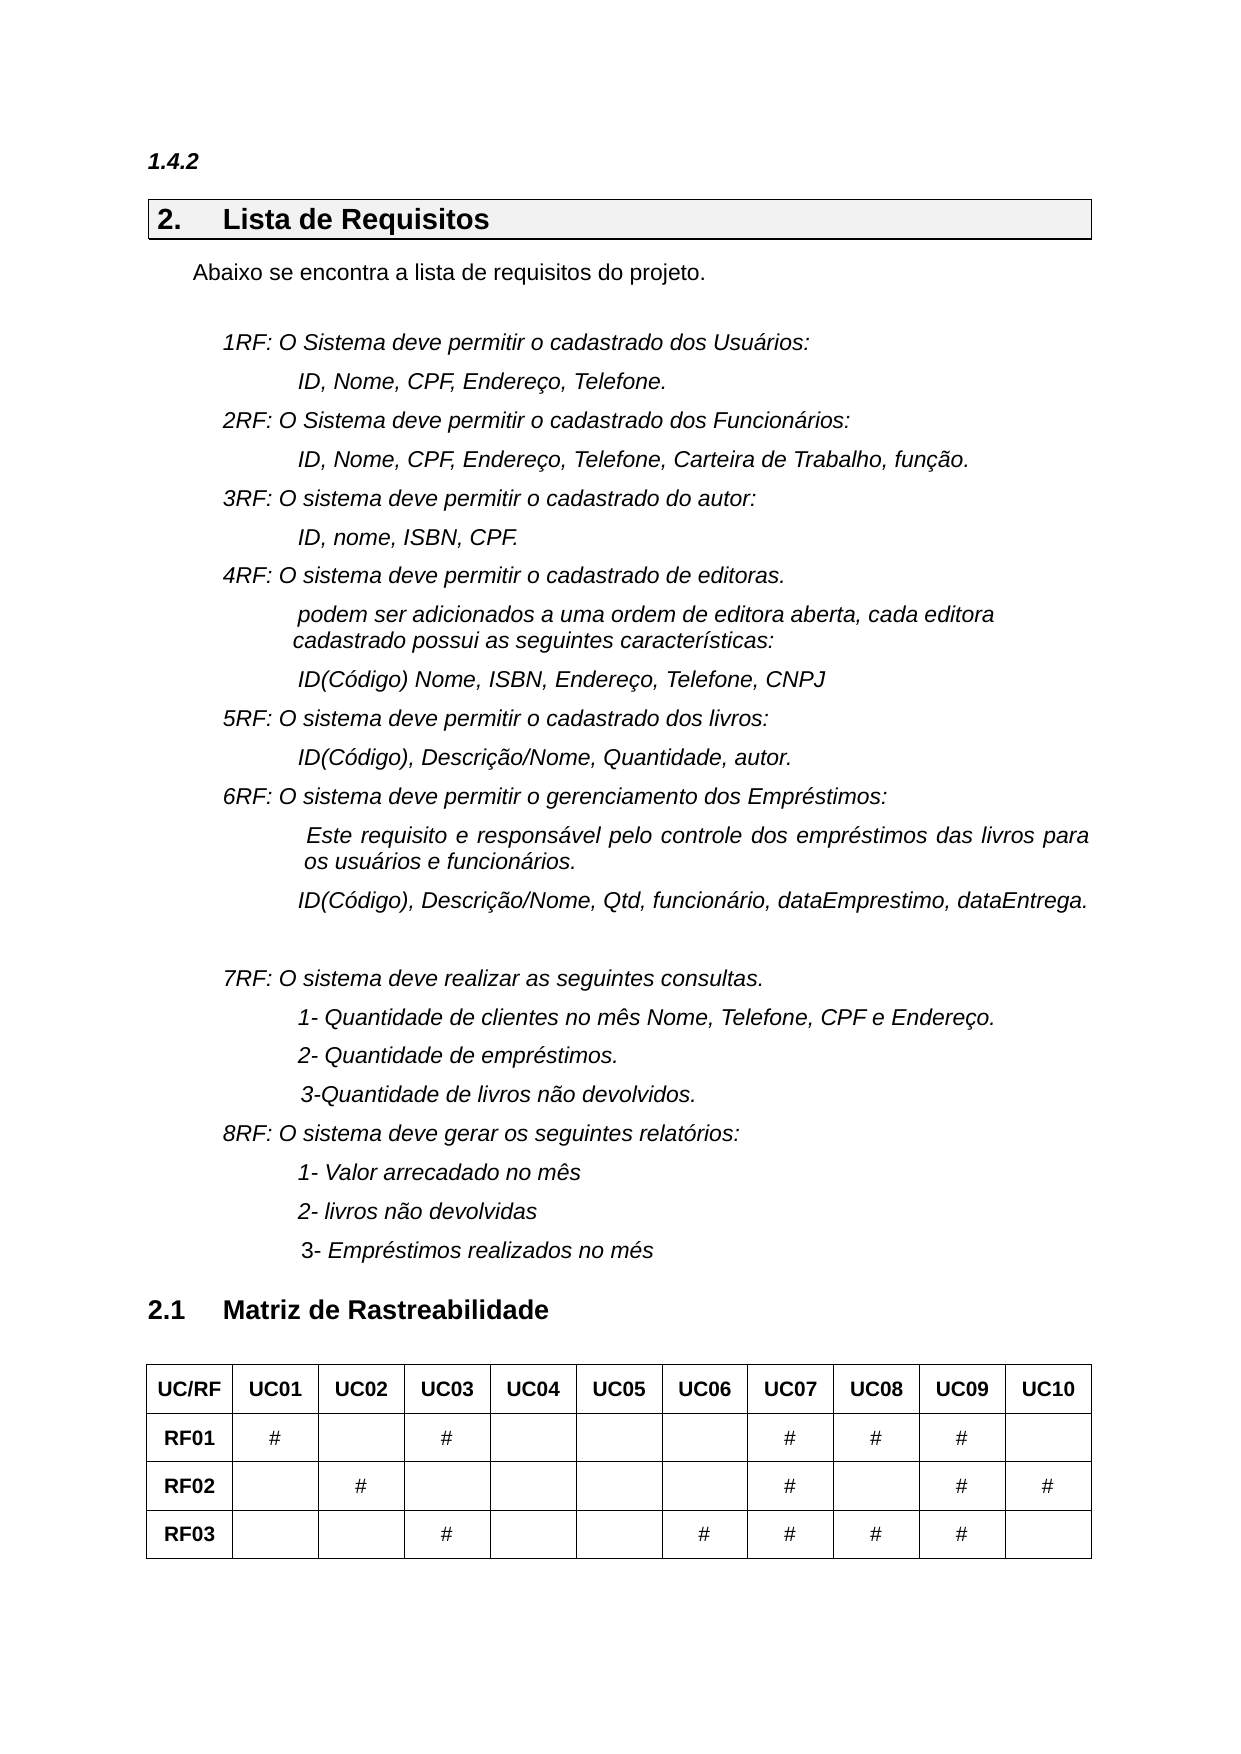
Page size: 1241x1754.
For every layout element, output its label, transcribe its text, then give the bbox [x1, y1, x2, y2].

text ID, nome, ISBN, CPF. [148, 523, 1092, 550]
table_header UC/RF [147, 1365, 232, 1413]
table_cell # [748, 1511, 833, 1558]
table_cell # [319, 1462, 404, 1510]
table_cell # [405, 1414, 490, 1461]
text 2- livros não devolvidas [148, 1198, 1092, 1224]
table_cell # [233, 1414, 318, 1461]
text 7RF: O sistema deve realizar as seguintes consultas. [148, 965, 1092, 991]
table_cell # [405, 1511, 490, 1558]
text 8RF: O sistema deve gerar os seguintes relatórios: [148, 1120, 1092, 1146]
table_cell # [748, 1414, 833, 1461]
text ID(Código) Nome, ISBN, Endereço, Telefone, CNPJ [148, 666, 1092, 693]
subtitle Lista de Requisitos [149, 200, 1091, 238]
table_cell [577, 1414, 662, 1461]
table_cell [405, 1462, 490, 1510]
table_cell [1006, 1511, 1091, 1558]
table_header UC05 [577, 1365, 662, 1413]
table_cell # [834, 1414, 919, 1461]
table_header UC09 [920, 1365, 1005, 1413]
table_cell [491, 1511, 576, 1558]
text 5RF: O sistema deve permitir o cadastrado dos livros: [148, 705, 1092, 732]
table_cell [577, 1462, 662, 1510]
table_cell [319, 1414, 404, 1461]
table_header UC01 [233, 1365, 318, 1413]
text 6RF: O sistema deve permitir o gerenciamento dos Empréstimos: [148, 783, 1092, 809]
table_header UC06 [663, 1365, 747, 1413]
text Abaixo se encontra a lista de requisitos do projeto. [148, 259, 1092, 285]
table_cell [834, 1462, 919, 1510]
table_header UC04 [491, 1365, 576, 1413]
table_cell [663, 1414, 747, 1461]
table_cell # [920, 1511, 1005, 1558]
table_cell RF02 [147, 1462, 232, 1510]
text ID, Nome, CPF, Endereço, Telefone. [148, 368, 1092, 394]
table_cell [491, 1462, 576, 1510]
table_cell [491, 1414, 576, 1461]
text 1- Valor arrecadado no mês [148, 1159, 1092, 1185]
table_cell [319, 1511, 404, 1558]
table_cell [233, 1511, 318, 1558]
table_header UC03 [405, 1365, 490, 1413]
table_cell # [1006, 1462, 1091, 1510]
text 1- Quantidade de clientes no mês Nome, Telefone, CPF e Endereço. [148, 1003, 1092, 1030]
table_cell # [920, 1462, 1005, 1510]
text 2RF: O Sistema deve permitir o cadastrado dos Funcionários: [148, 407, 1092, 433]
table_header UC08 [834, 1365, 919, 1413]
table_cell [663, 1462, 747, 1510]
table_cell RF03 [147, 1511, 232, 1558]
table_cell # [834, 1511, 919, 1558]
text podem ser adicionados a uma ordem de editora aberta, cada editora cadastrado possui as seguintes características: [148, 601, 1092, 654]
table_cell [233, 1462, 318, 1510]
table_header UC02 [319, 1365, 404, 1413]
table_cell [577, 1511, 662, 1558]
table_cell # [748, 1462, 833, 1510]
text 4RF: O sistema deve permitir o cadastrado de editoras. [148, 562, 1092, 589]
table_cell # [663, 1511, 747, 1558]
text 2- Quantidade de empréstimos. [148, 1042, 1092, 1069]
subtitle Matriz de Rastreabilidade [148, 1294, 1092, 1326]
text ID(Código), Descrição/Nome, Qtd, funcionário, dataEmprestimo, dataEntrega. [148, 887, 1092, 913]
table_cell [1006, 1414, 1091, 1461]
text 1RF: O Sistema deve permitir o cadastrado dos Usuários: [148, 329, 1092, 356]
table_cell # [920, 1414, 1005, 1461]
text 3RF: O sistema deve permitir o cadastrado do autor: [148, 484, 1092, 511]
text 3- Empréstimos realizados no més [148, 1237, 1092, 1263]
text ID, Nome, CPF, Endereço, Telefone, Carteira de Trabalho, função. [148, 446, 1092, 472]
table_header UC10 [1006, 1365, 1091, 1413]
table_header UC07 [748, 1365, 833, 1413]
text ID(Código), Descrição/Nome, Quantidade, autor. [148, 744, 1092, 770]
text 3-Quantidade de livros não devolvidos. [148, 1081, 1092, 1108]
table_cell RF01 [147, 1414, 232, 1461]
text Este requisito e responsável pelo controle dos empréstimos das livros para os usuários e funcionários. [148, 822, 1092, 874]
